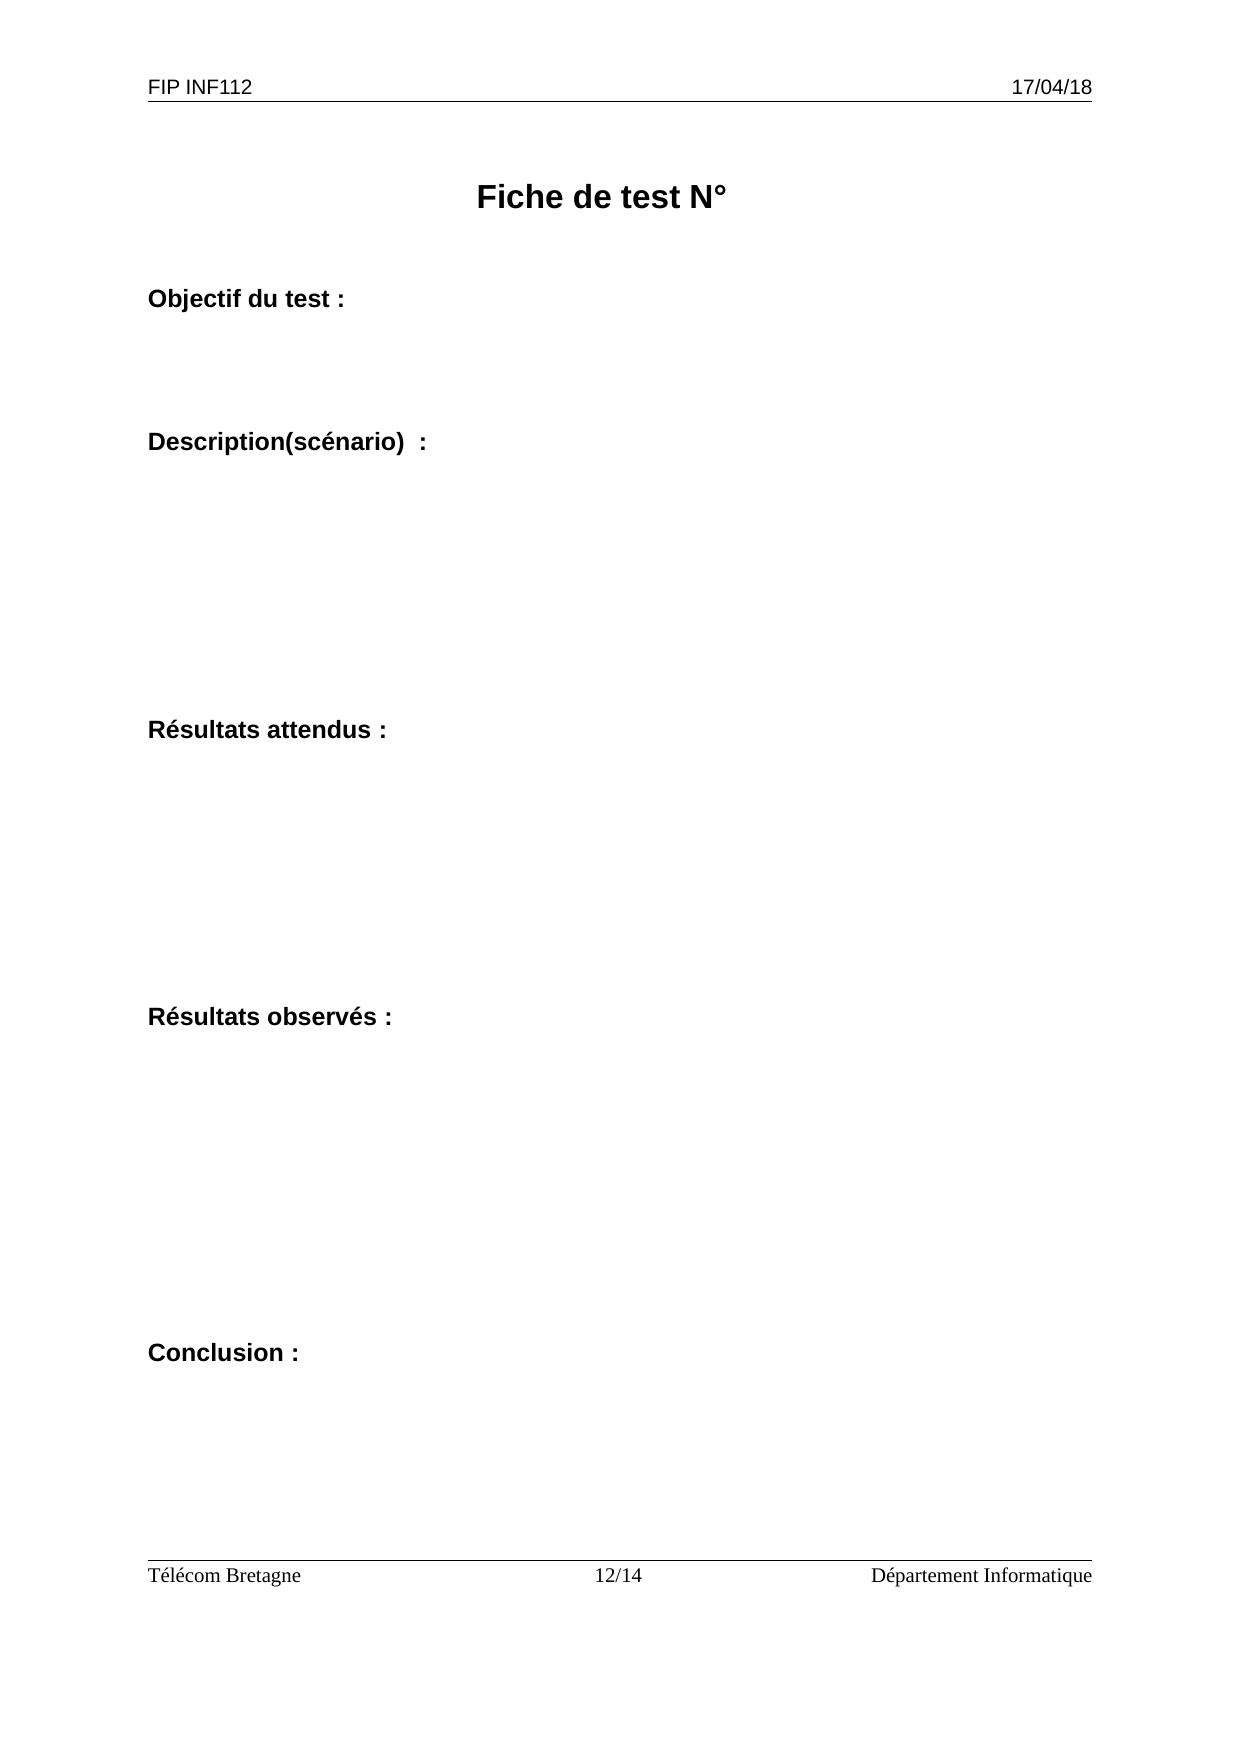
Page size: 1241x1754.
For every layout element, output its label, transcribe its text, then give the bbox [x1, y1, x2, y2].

text Objectif du test : [148, 283, 1092, 312]
text Fiche de test N° [148, 177, 1092, 216]
text Résultats attendus : [148, 715, 1092, 743]
subtitle Conclusion : [148, 1338, 1092, 1366]
text Description(scénario) : [148, 427, 1092, 456]
text Résultats observés : [148, 1002, 1092, 1031]
